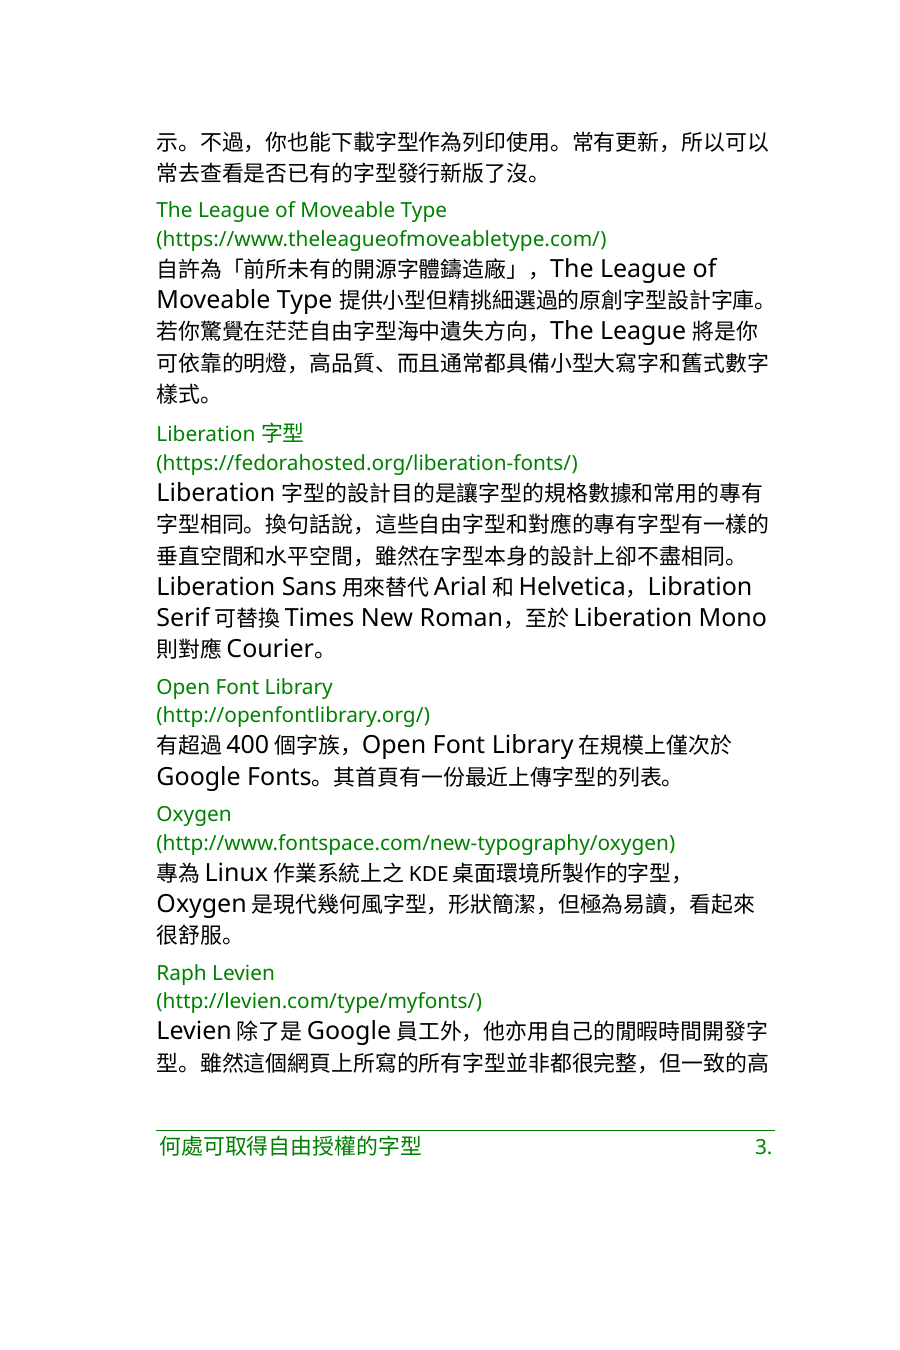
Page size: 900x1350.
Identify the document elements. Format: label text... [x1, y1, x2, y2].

title The League of Moveable Type (https://www.theleagueofmoveabletype.com/) [156, 195, 775, 252]
title Oxygen (http://www.fontspace.com/new-typography/oxygen) [156, 799, 775, 856]
text 專為Linux作業系統上之KDE桌面環境所製作的字型，Oxygen是現代幾何風字型，形狀簡潔，但極為易讀，看起來很舒服。 [156, 856, 775, 950]
text 示。不過，你也能下載字型作為列印使用。常有更新，所以可以常去查看是否已有的字型發行新版了沒。 [156, 125, 775, 187]
text Liberation 字型的設計目的是讓字型的規格數據和常用的專有字型相同。換句話說，這些自由字型和對應的專有字型有一樣的垂直空間和水平空間，雖然在字型本身的設計上卻不盡相同。Liberation Sans用來替代Arial和Helvetica，Libration Serif可替換Times New Roman，至於Liberation Mono則對應Courier。 [156, 477, 775, 664]
title Open Font Library (http://openfontlibrary.org/) [156, 672, 775, 729]
text 自許為「前所未有的開源字體鑄造廠」，The League of Moveable Type 提供小型但精挑細選過的原創字型設計字庫。若你驚覺在茫茫自由字型海中遺失方向，The League 將是你可依靠的明燈，高品質、而且通常都具備小型大寫字和舊式數字樣式。 [156, 252, 775, 408]
text Levien除了是Google員工外，他亦用自己的閒暇時間開發字型。雖然這個網頁上所寫的所有字型並非都很完整，但一致的高 [156, 1015, 775, 1077]
title Liberation 字型 (https://fedorahosted.org/liberation-fonts/) [156, 416, 775, 477]
title Raph Levien (http://levien.com/type/myfonts/) [156, 958, 775, 1015]
text 有超過400個字族，Open Font Library在規模上僅次於Google Fonts。其首頁有一份最近上傳字型的列表。 [156, 729, 775, 791]
